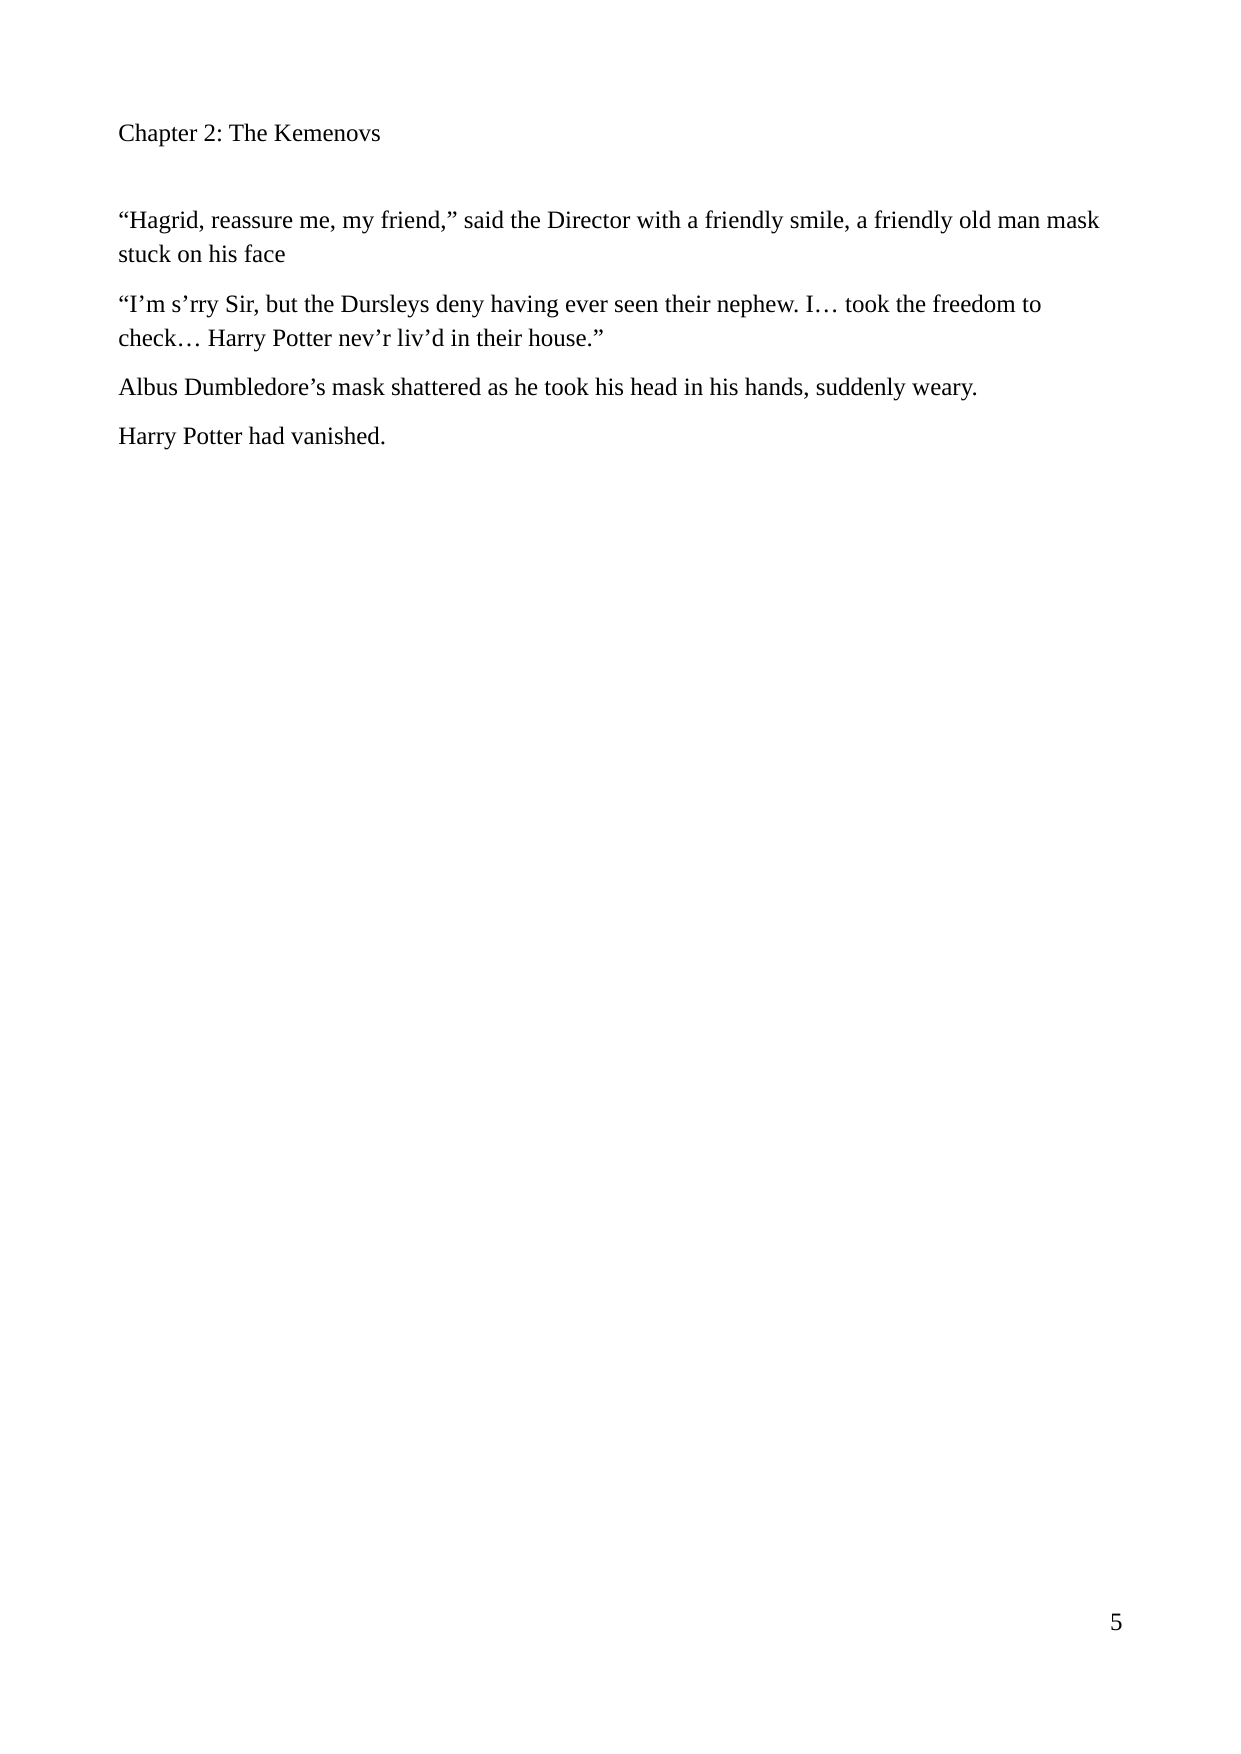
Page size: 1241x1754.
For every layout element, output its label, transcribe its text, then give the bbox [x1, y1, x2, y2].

text “I’m s’rry Sir, but the Dursleys deny having ever seen their nephew. I… took the freedom to check… Harry Potter nev’r liv’d in their house.” [118, 289, 1122, 352]
text Albus Dumbledore’s mask shattered as he took his head in his hands, suddenly weary. [118, 372, 1122, 401]
text “Hagrid, reassure me, my friend,” said the Director with a friendly smile, a friendly old man mask stuck on his face [118, 205, 1122, 268]
text Harry Potter had vanished. [118, 421, 1122, 450]
